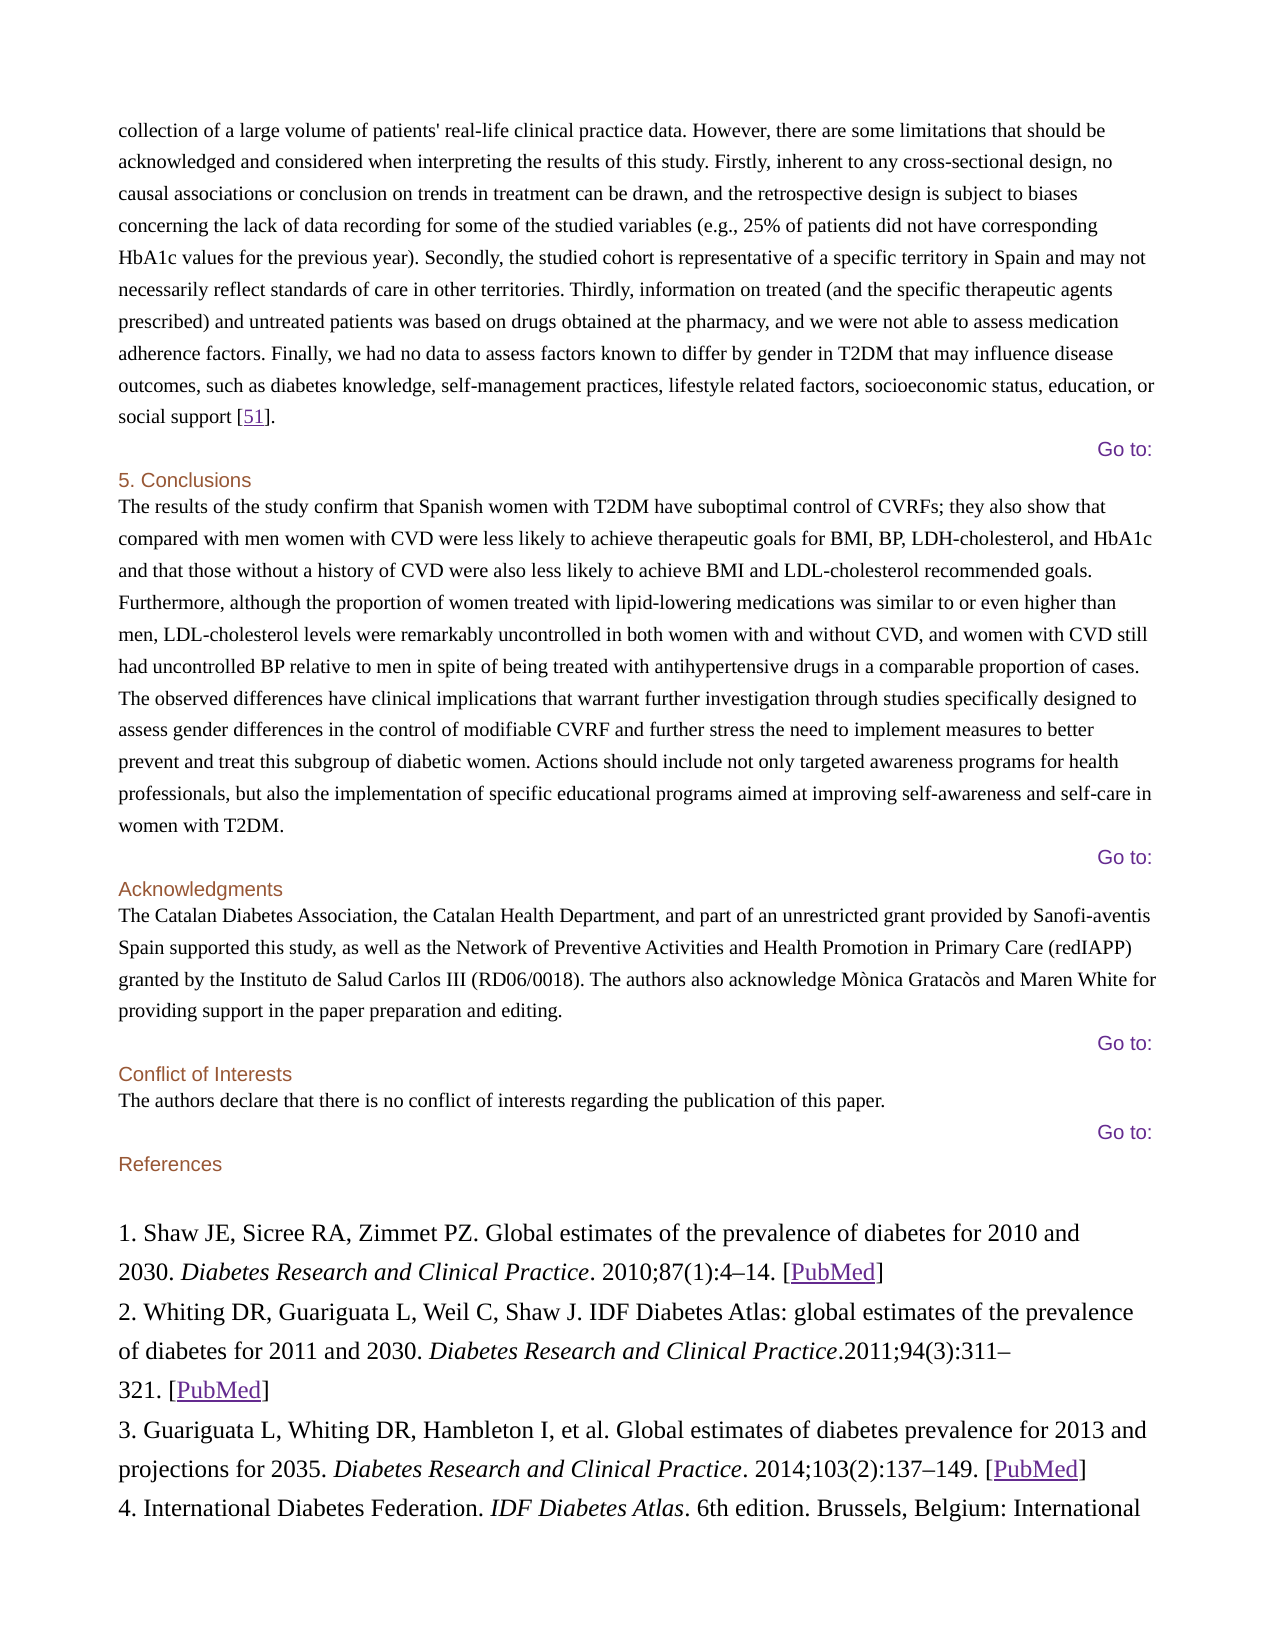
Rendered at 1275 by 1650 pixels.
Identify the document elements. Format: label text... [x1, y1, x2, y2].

text 2. Whiting DR, Guariguata L, Weil C, Shaw J. IDF Diabetes Atlas: global estimates of the prevalence of diabetes for 2011 and 2030. Diabetes Research and Clinical Practice.2011;94(3):311–321. [PubMed] [118, 1297, 1157, 1404]
text The Catalan Diabetes Association, the Catalan Health Department, and part of an unrestricted grant provided by Sanofi-aventis Spain supported this study, as well as the Network of Preventive Activities and Health Promotion in Primary Care (redIAPP) granted by the Instituto de Salud Carlos III (RD06/0018). The authors also acknowledge Mònica Gratacòs and Maren White for providing support in the paper preparation and editing. [118, 903, 1157, 1022]
text 1. Shaw JE, Sicree RA, Zimmet PZ. Global estimates of the prevalence of diabetes for 2010 and 2030. Diabetes Research and Clinical Practice. 2010;87(1):4–14. [PubMed] [118, 1218, 1157, 1286]
text 3. Guariguata L, Whiting DR, Hambleton I, et al. Global estimates of diabetes prevalence for 2013 and projections for 2035. Diabetes Research and Clinical Practice. 2014;103(2):137–149. [PubMed] [118, 1415, 1157, 1483]
text Go to: [118, 437, 1152, 460]
subtitle 5. Conclusions [118, 469, 1157, 492]
subtitle Conflict of Interests [118, 1063, 1157, 1086]
text collection of a large volume of patients' real-life clinical practice data. However, there are some limitations that should be acknowledged and considered when interpreting the results of this study. Firstly, inherent to any cross-sectional design, no causal associations or conclusion on trends in treatment can be drawn, and the retrospective design is subject to biases concerning the lack of data recording for some of the studied variables (e.g., 25% of patients did not have corresponding HbA1c values for the previous year). Secondly, the studied cohort is representative of a specific territory in Spain and may not necessarily reflect standards of care in other territories. Thirdly, information on treated (and the specific therapeutic agents prescribed) and untreated patients was based on drugs obtained at the pharmacy, and we were not able to assess medication adherence factors. Finally, we had no data to assess factors known to differ by gender in T2DM that may influence disease outcomes, such as diabetes knowledge, self-management practices, lifestyle related factors, socioeconomic status, education, or social support [51]. [118, 118, 1157, 428]
text Go to: [118, 1121, 1152, 1144]
text Go to: [118, 845, 1152, 869]
text The authors declare that there is no conflict of interests regarding the publication of this paper. [118, 1089, 1157, 1112]
subtitle Acknowledgments [118, 877, 1157, 901]
subtitle References [118, 1152, 1157, 1176]
text 4. International Diabetes Federation. IDF Diabetes Atlas. 6th edition. Brussels, Belgium: International [118, 1493, 1157, 1522]
text The results of the study confirm that Spanish women with T2DM have suboptimal control of CVRFs; they also show that compared with men women with CVD were less likely to achieve therapeutic goals for BMI, BP, LDH-cholesterol, and HbA1c and that those without a history of CVD were also less likely to achieve BMI and LDL-cholesterol recommended goals. Furthermore, although the proportion of women treated with lipid-lowering medications was similar to or even higher than men, LDL-cholesterol levels were remarkably uncontrolled in both women with and without CVD, and women with CVD still had uncontrolled BP relative to men in spite of being treated with antihypertensive drugs in a comparable proportion of cases. The observed differences have clinical implications that warrant further investigation through studies specifically designed to assess gender differences in the control of modifiable CVRF and further stress the need to implement measures to better prevent and treat this subgroup of diabetic women. Actions should include not only targeted awareness programs for health professionals, but also the implementation of specific educational programs aimed at improving self-awareness and self-care in women with T2DM. [118, 495, 1157, 837]
text Go to: [118, 1031, 1152, 1054]
